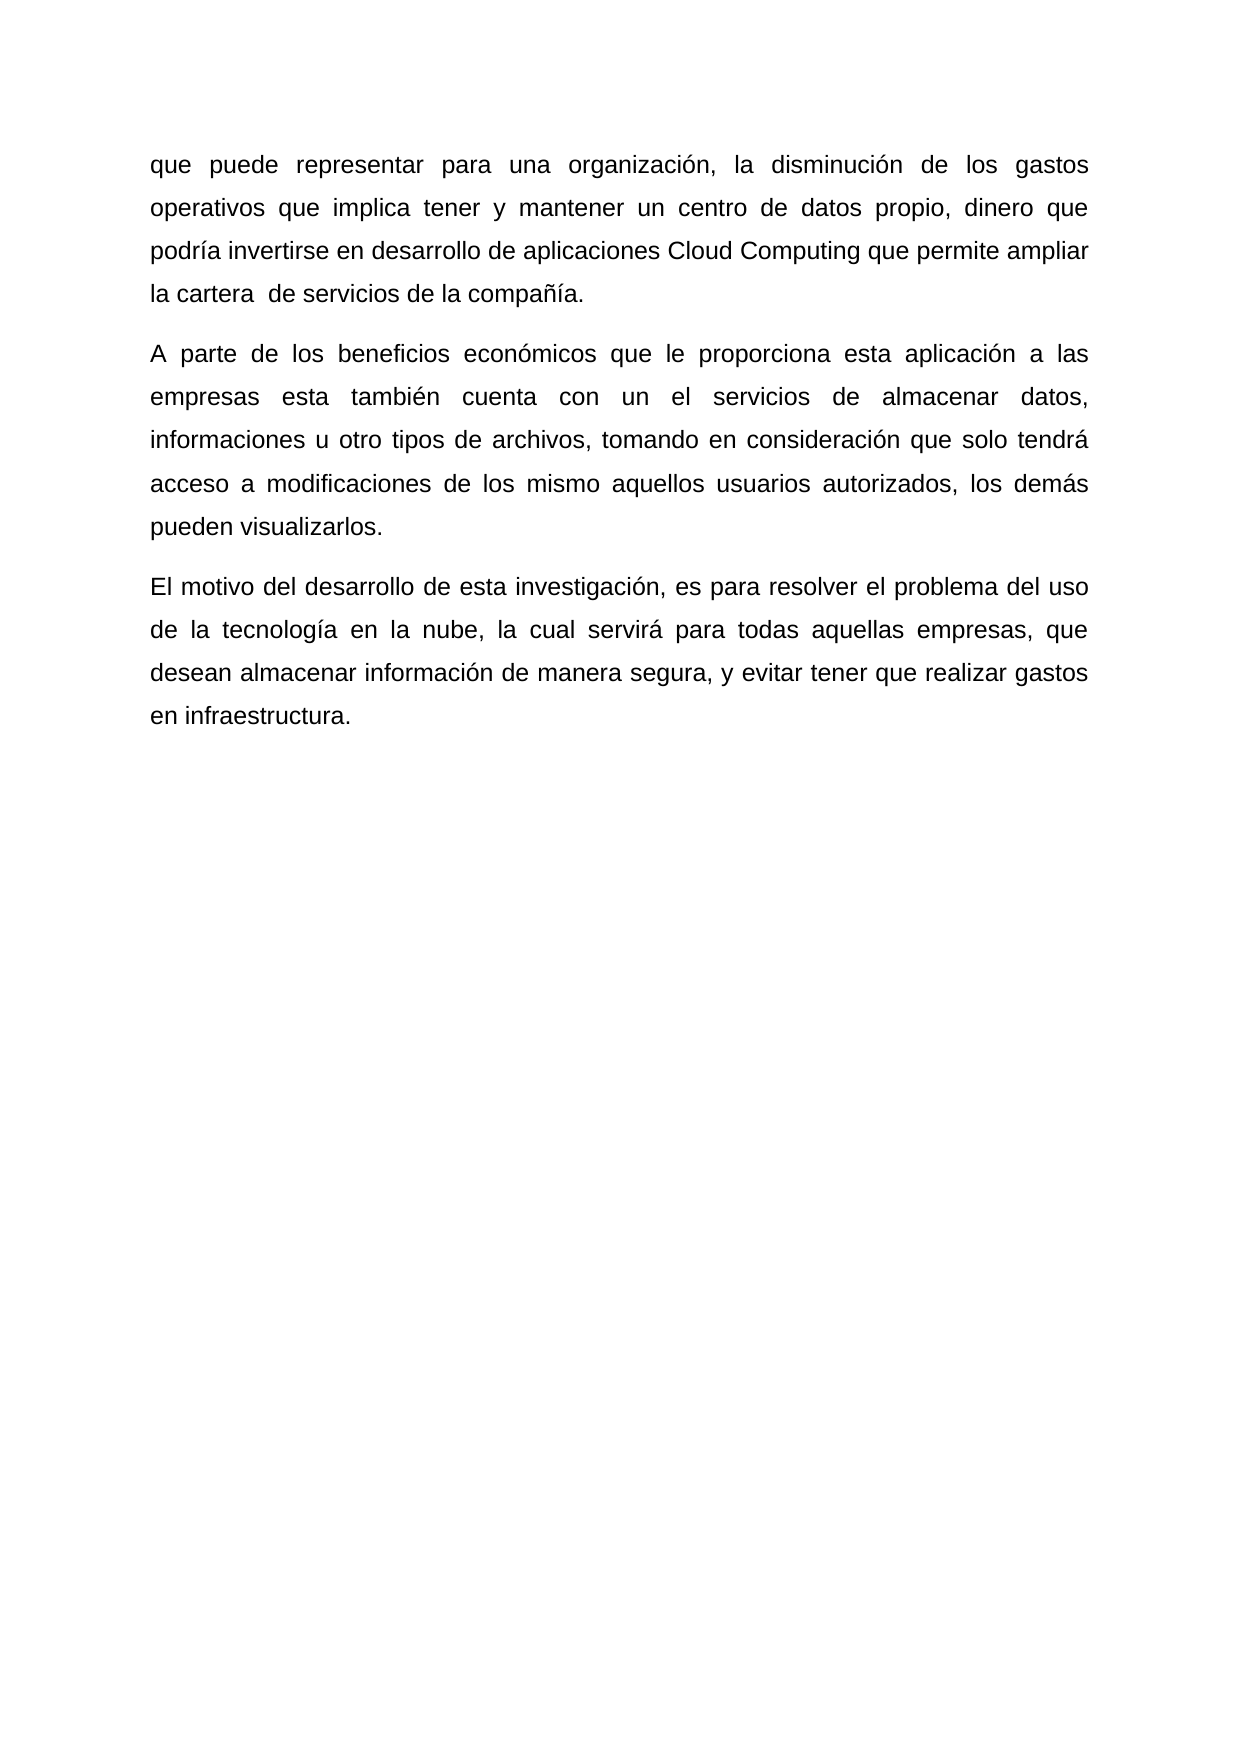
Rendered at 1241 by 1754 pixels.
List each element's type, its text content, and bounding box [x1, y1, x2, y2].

text que puede representar para una organización, la disminución de los gastos operativos que implica tener y mantener un centro de datos propio, dinero que podría invertirse en desarrollo de aplicaciones Cloud Computing que permite ampliar la cartera de servicios de la compañía. [150, 150, 1090, 308]
text A parte de los beneficios económicos que le proporciona esta aplicación a las empresas esta también cuenta con un el servicios de almacenar datos, informaciones u otro tipos de archivos, tomando en consideración que solo tendrá acceso a modificaciones de los mismo aquellos usuarios autorizados, los demás pueden visualizarlos. [150, 339, 1090, 540]
text El motivo del desarrollo de esta investigación, es para resolver el problema del uso de la tecnología en la nube, la cual servirá para todas aquellas empresas, que desean almacenar información de manera segura, y evitar tener que realizar gastos en infraestructura. [150, 571, 1090, 729]
